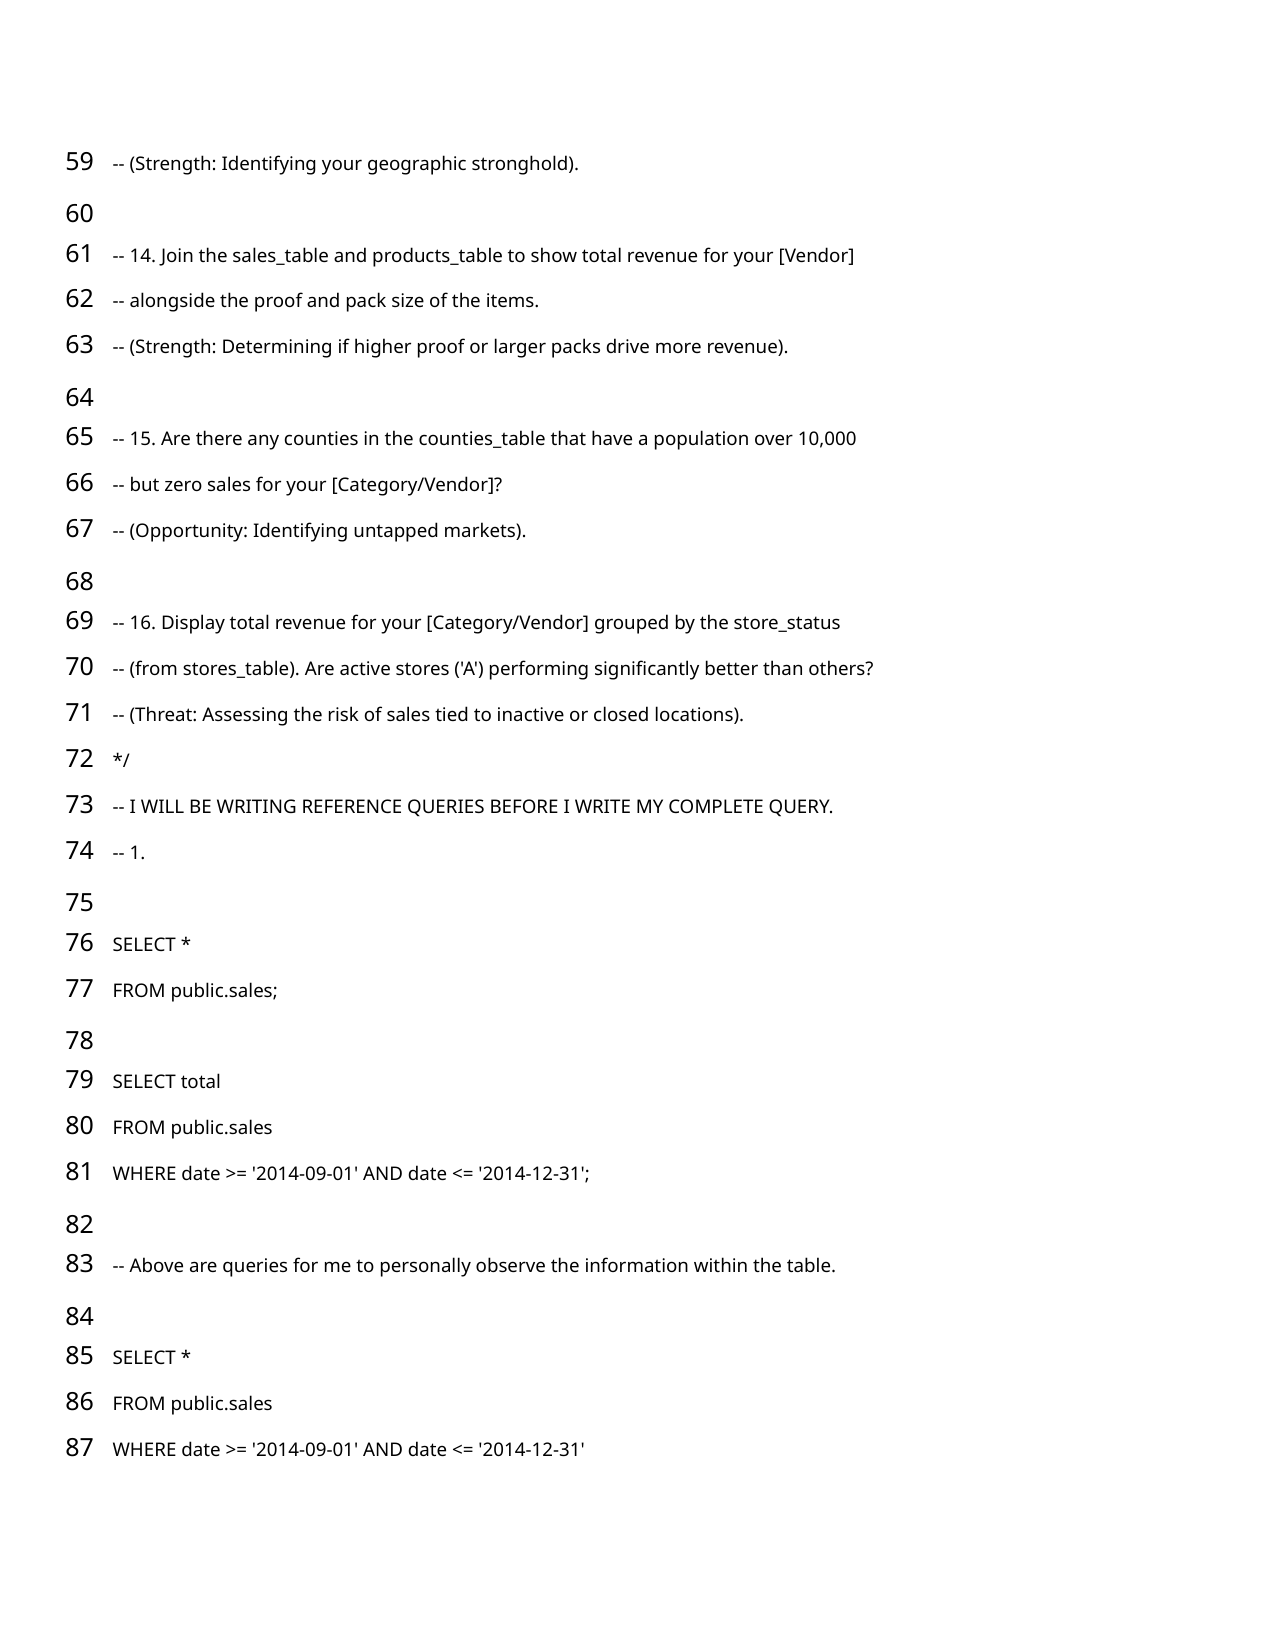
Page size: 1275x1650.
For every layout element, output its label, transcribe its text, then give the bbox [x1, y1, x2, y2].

text -- alongside the proof and pack size of the items. [112, 288, 1162, 313]
text -- 14. Join the sales_table and products_table to show total revenue for your [Vendor] [112, 242, 1162, 267]
text -- 16. Display total revenue for your [Category/Vendor] grouped by the store_status [112, 609, 1162, 635]
text -- (Threat: Assessing the risk of sales tied to inactive or closed locations). [112, 701, 1162, 727]
text -- I WILL BE WRITING REFERENCE QUERIES BEFORE I WRITE MY COMPLETE QUERY. [112, 793, 1162, 819]
text FROM public.sales [112, 1390, 1162, 1416]
text */ [112, 747, 1162, 773]
text SELECT total [112, 1069, 1162, 1094]
text -- (from stores_table). Are active stores ('A') performing significantly better than others? [112, 655, 1162, 681]
text WHERE date >= '2014-09-01' AND date <= '2014-12-31'; [112, 1161, 1162, 1186]
text -- Above are queries for me to personally observe the information within the table. [112, 1252, 1162, 1278]
text -- but zero sales for your [Category/Vendor]? [112, 472, 1162, 497]
text -- (Strength: Identifying your geographic stronghold). [112, 150, 1162, 176]
text FROM public.sales; [112, 977, 1162, 1002]
text -- (Strength: Determining if higher proof or larger packs drive more revenue). [112, 334, 1162, 359]
text FROM public.sales [112, 1115, 1162, 1140]
text SELECT * [112, 1344, 1162, 1370]
text -- (Opportunity: Identifying untapped markets). [112, 517, 1162, 543]
text SELECT * [112, 931, 1162, 956]
text -- 15. Are there any counties in the counties_table that have a population over 10,000 [112, 426, 1162, 451]
text WHERE date >= '2014-09-01' AND date <= '2014-12-31' [112, 1436, 1162, 1462]
text -- 1. [112, 839, 1162, 864]
